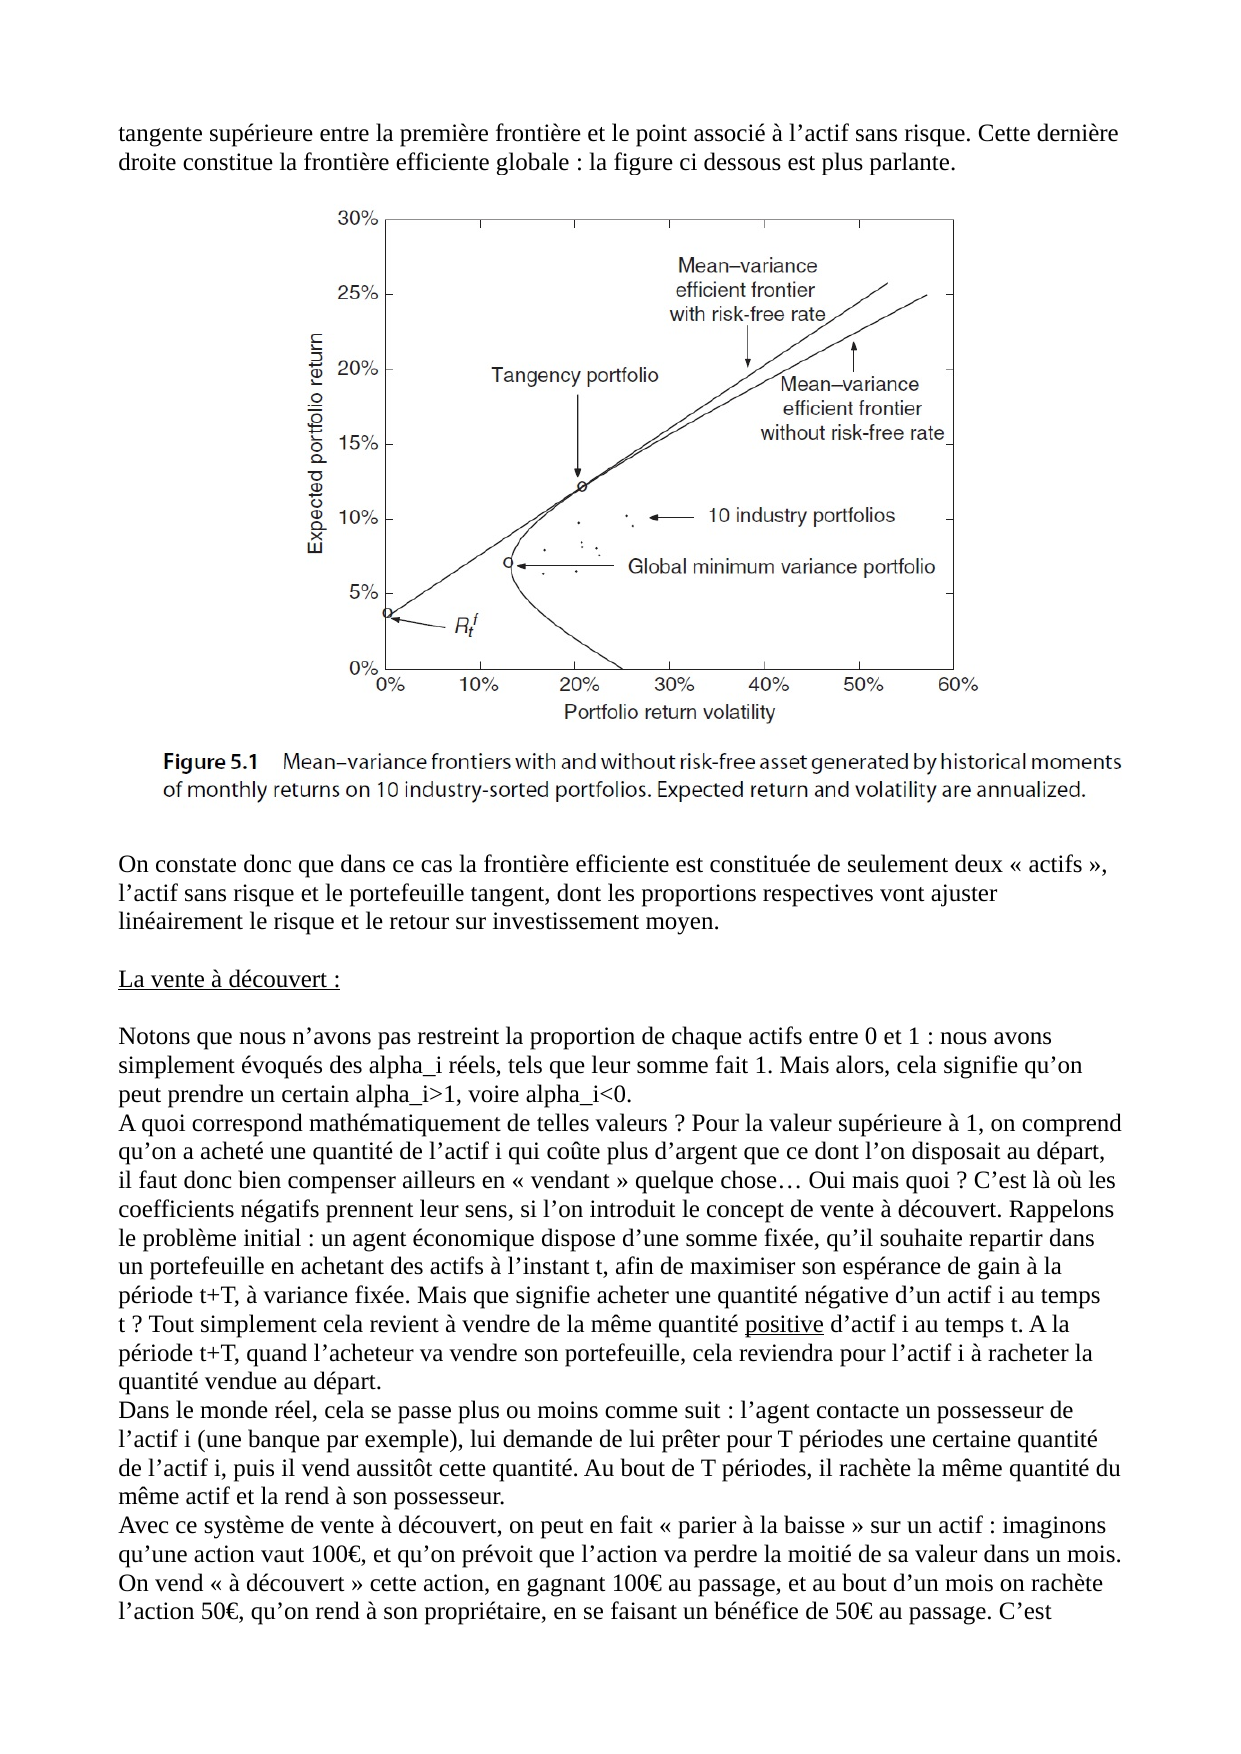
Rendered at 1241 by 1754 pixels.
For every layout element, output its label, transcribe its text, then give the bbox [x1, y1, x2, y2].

picture [118, 175, 1123, 821]
text A quoi correspond mathématiquement de telles valeurs ? Pour la valeur supérieure à 1, on comprend qu’on a acheté une quantité de l’actif i qui coûte plus d’argent que ce dont l’on disposait au départ, il faut donc bien compenser ailleurs en « vendant » quelque chose… Oui mais quoi ? C’est là où les coefficients négatifs prennent leur sens, si l’on introduit le concept de vente à découvert. Rappelons le problème initial : un agent économique dispose d’une somme fixée, qu’il souhaite repartir dans un portefeuille en achetant des actifs à l’instant t, afin de maximiser son espérance de gain à la période t+T, à variance fixée. Mais que signifie acheter une quantité négative d’un actif i au temps t ? Tout simplement cela revient à vendre de la même quantité positive d’actif i au temps t. A la période t+T, quand l’acheteur va vendre son portefeuille, cela reviendra pour l’actif i à racheter la quantité vendue au départ. [118, 1108, 1122, 1395]
text Dans le monde réel, cela se passe plus ou moins comme suit : l’agent contacte un possesseur de l’actif i (une banque par exemple), lui demande de lui prêter pour T périodes une certaine quantité de l’actif i, puis il vend aussitôt cette quantité. Au bout de T périodes, il rachète la même quantité du même actif et la rend à son possesseur. [118, 1395, 1122, 1510]
text La vente à découvert : [118, 964, 1122, 993]
text tangente supérieure entre la première frontière et le point associé à l’actif sans risque. Cette dernière droite constitue la frontière efficiente globale : la figure ci dessous est plus parlante. [118, 118, 1122, 175]
text Notons que nous n’avons pas restreint la proportion de chaque actifs entre 0 et 1 : nous avons simplement évoqués des alpha_i réels, tels que leur somme fait 1. Mais alors, cela signifie qu’on peut prendre un certain alpha_i>1, voire alpha_i<0. [118, 1021, 1122, 1108]
text On constate donc que dans ce cas la frontière efficiente est constituée de seulement deux « actifs », l’actif sans risque et le portefeuille tangent, dont les proportions respectives vont ajuster linéairement le risque et le retour sur investissement moyen. [118, 849, 1122, 935]
text Avec ce système de vente à découvert, on peut en fait « parier à la baisse » sur un actif : imaginons qu’une action vaut 100€, et qu’on prévoit que l’action va perdre la moitié de sa valeur dans un mois. On vend « à découvert » cette action, en gagnant 100€ au passage, et au bout d’un mois on rachète l’action 50€, qu’on rend à son propriétaire, en se faisant un bénéfice de 50€ au passage. C’est [118, 1510, 1122, 1625]
